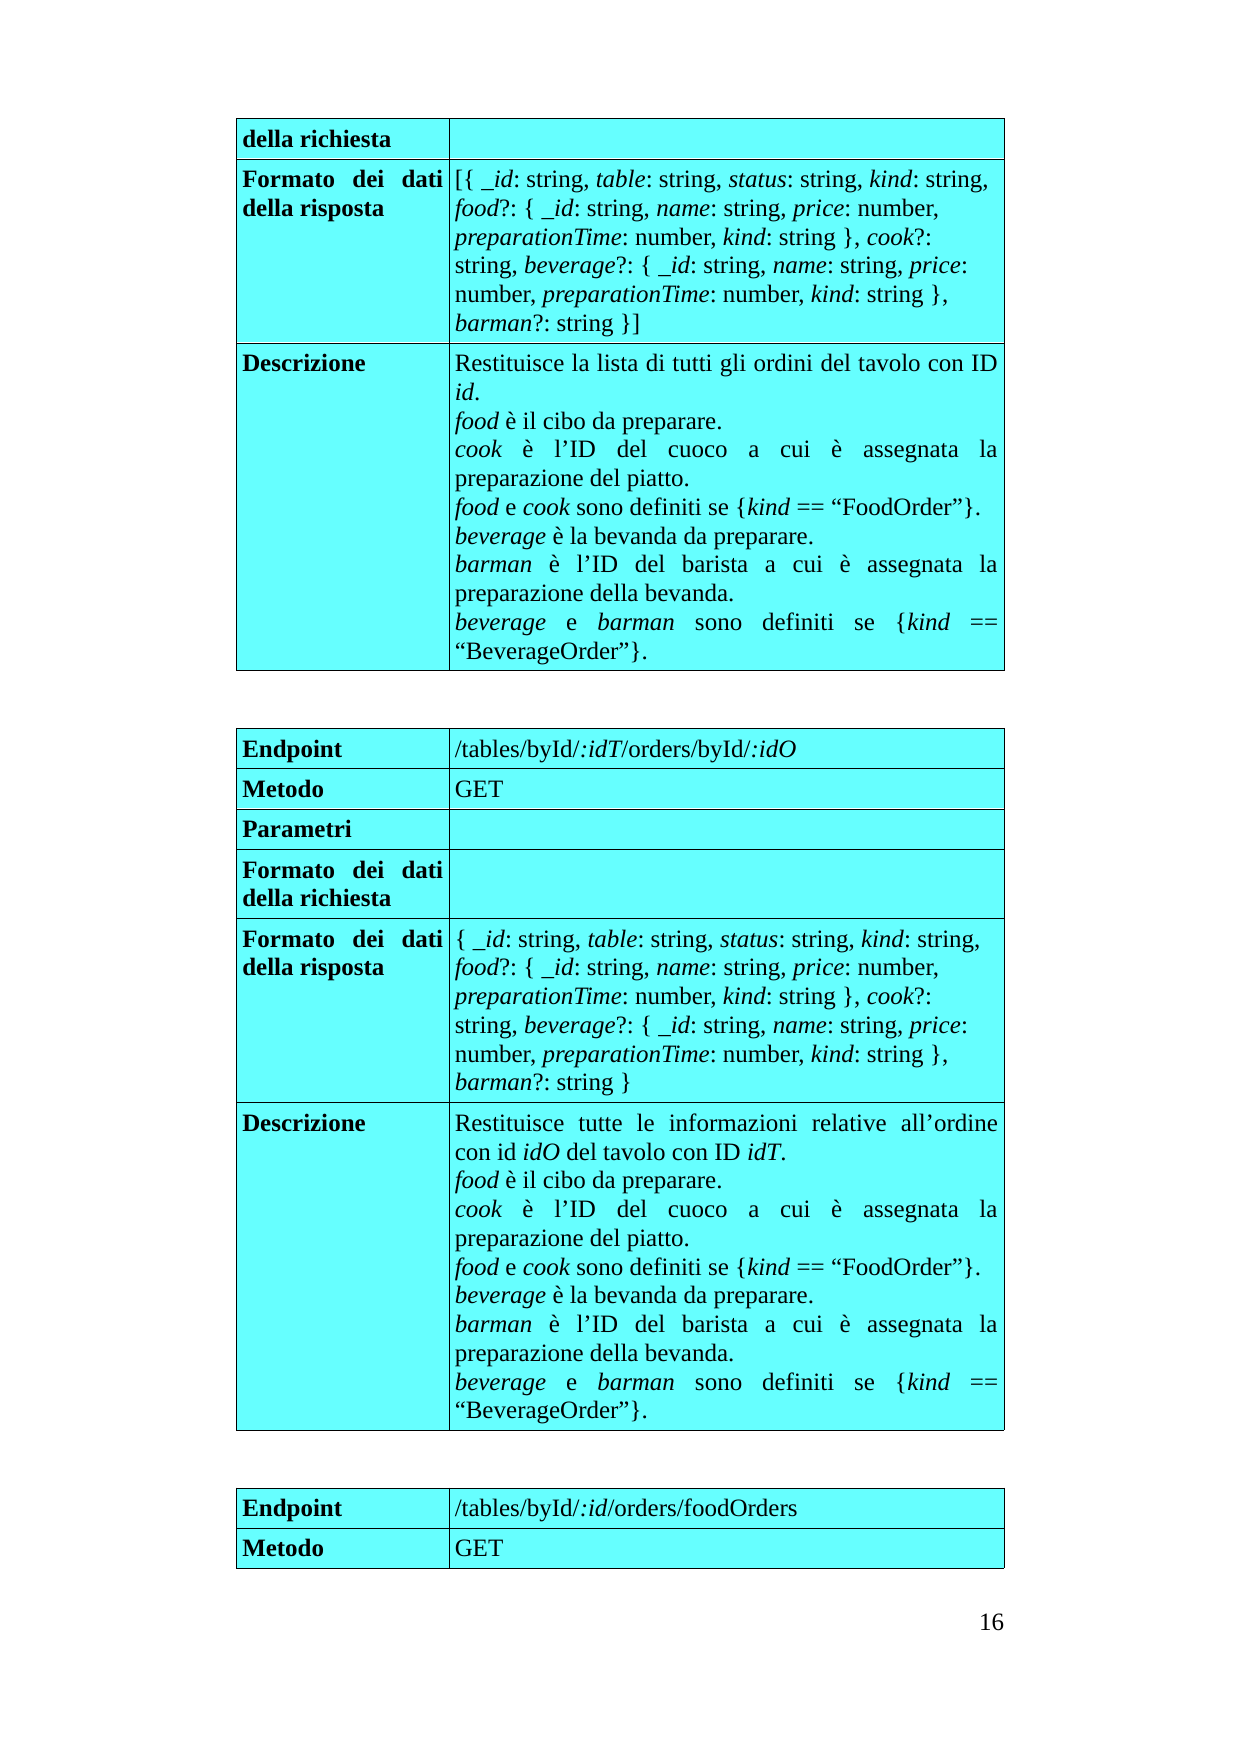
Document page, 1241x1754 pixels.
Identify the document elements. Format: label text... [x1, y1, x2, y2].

table_cell GET [450, 769, 1004, 808]
table_cell Formato dei dati della richiesta [237, 850, 449, 918]
table_cell Restituisce la lista di tutti gli ordini del tavolo con ID id. food è il cibo da preparare. cook è l’ID del cuoco a cui è assegnata la preparazione del piatto. food e cook sono definiti se {kind == “FoodOrder”}. beverage è la bevanda da preparare. barman è l’ID del barista a cui è assegnata la preparazione della bevanda. beverage e barman sono definiti se {kind == “BeverageOrder”}. [450, 344, 1004, 670]
table_cell Formato dei dati della risposta [237, 919, 449, 1102]
table_cell [450, 810, 1004, 849]
table_cell Metodo [237, 769, 449, 808]
table_header Endpoint [237, 1489, 449, 1528]
table_cell Descrizione [237, 1103, 449, 1430]
table_cell Metodo [237, 1529, 449, 1568]
table_header /tables/byId/:idT/orders/byId/:idO [450, 729, 1004, 768]
table_cell { _id: string, table: string, status: string, kind: string, food?: { _id: string, name: string, price: number, preparationTime: number, kind: string }, cook?: string, beverage?: { _id: string, name: string, price: number, preparationTime: number, kind: string }, barman?: string } [450, 919, 1004, 1102]
table_cell [{ _id: string, table: string, status: string, kind: string, food?: { _id: string, name: string, price: number, preparationTime: number, kind: string }, cook?: string, beverage?: { _id: string, name: string, price: number, preparationTime: number, kind: string }, barman?: string }] [450, 160, 1004, 342]
table_header Endpoint [237, 729, 449, 768]
table_cell GET [450, 1529, 1004, 1568]
table_cell Descrizione [237, 344, 449, 670]
table_header /tables/byId/:id/orders/foodOrders [450, 1489, 1004, 1528]
table_cell della richiesta [237, 119, 449, 158]
table_cell [450, 850, 1004, 918]
table_cell Restituisce tutte le informazioni relative all’ordine con id idO del tavolo con ID idT. food è il cibo da preparare. cook è l’ID del cuoco a cui è assegnata la preparazione del piatto. food e cook sono definiti se {kind == “FoodOrder”}. beverage è la bevanda da preparare. barman è l’ID del barista a cui è assegnata la preparazione della bevanda. beverage e barman sono definiti se {kind == “BeverageOrder”}. [450, 1103, 1004, 1430]
table_cell [450, 119, 1004, 158]
table_cell Parametri [237, 810, 449, 849]
table_cell Formato dei dati della risposta [237, 160, 449, 342]
